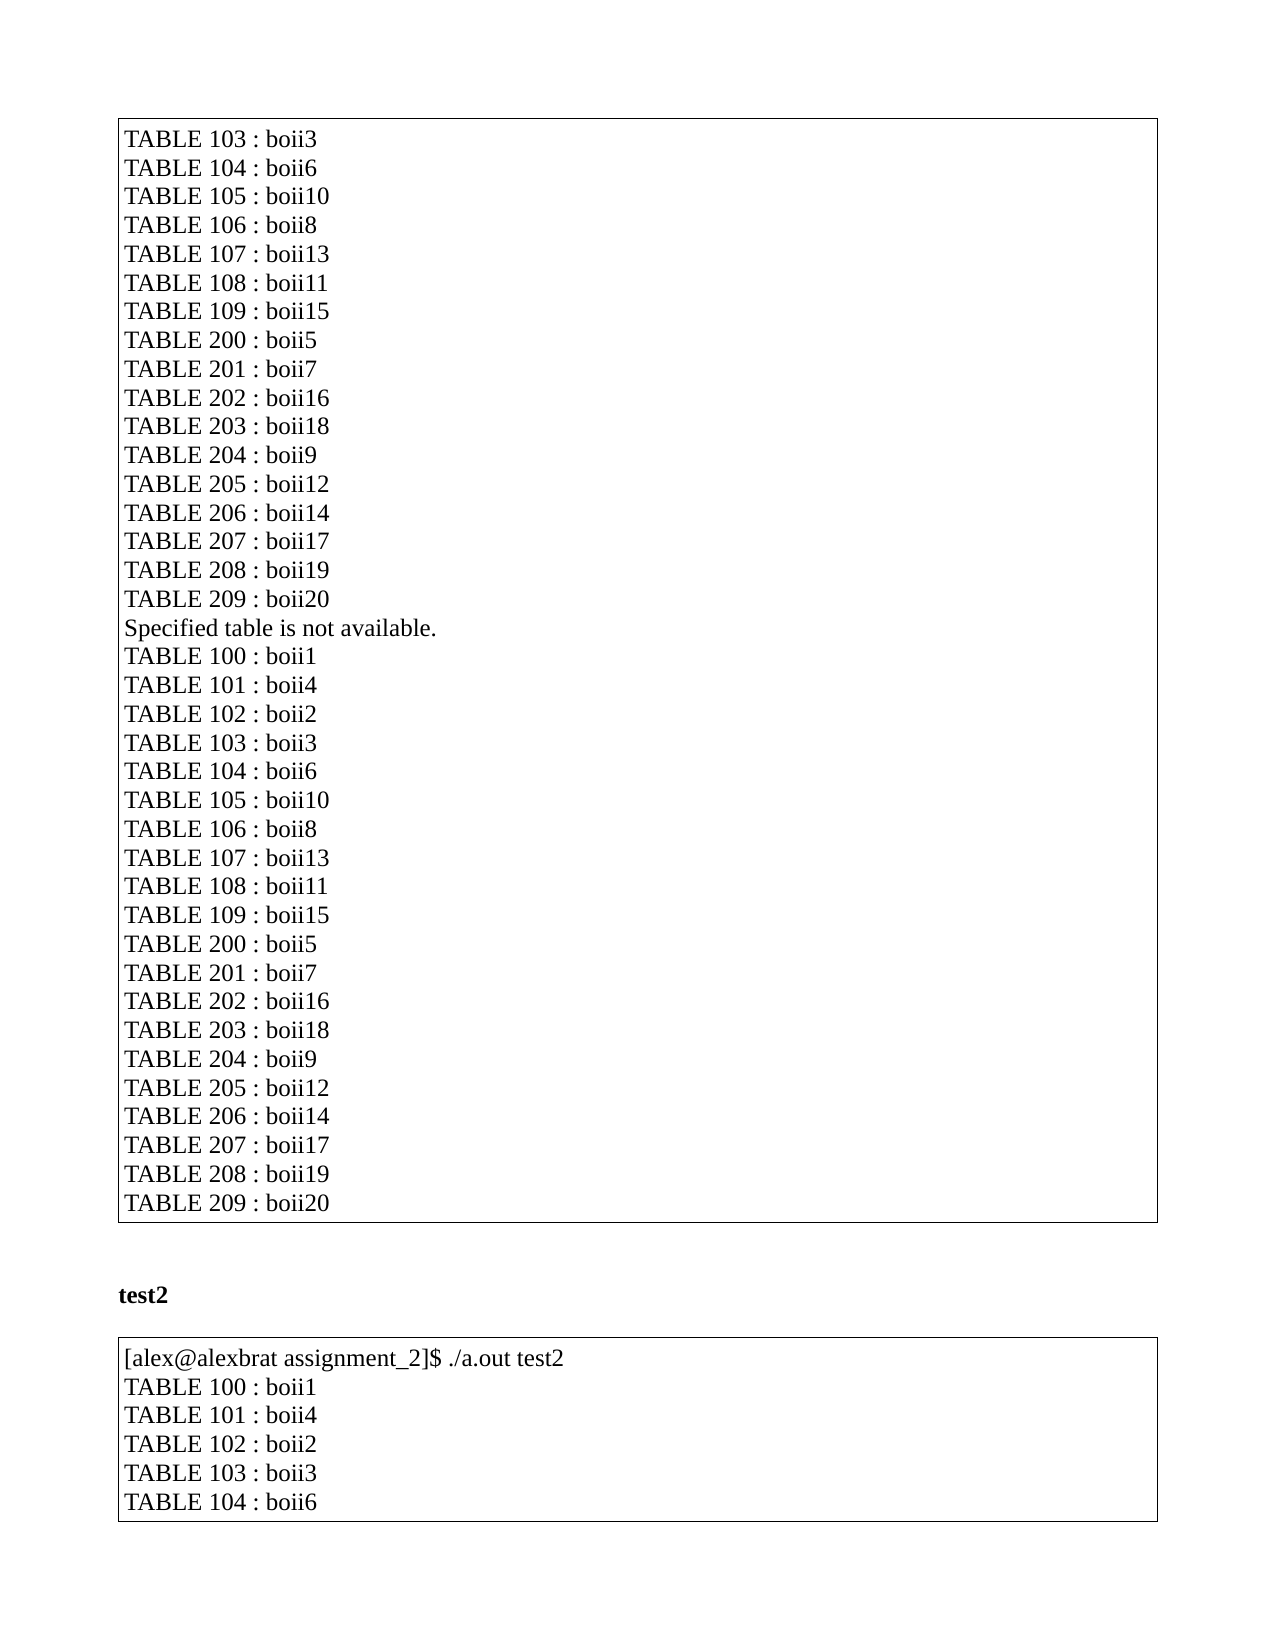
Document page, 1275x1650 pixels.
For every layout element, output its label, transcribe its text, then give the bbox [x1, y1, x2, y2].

text test2 [118, 1280, 1157, 1308]
table_header [alex@alexbrat assignment_2]$ ./a.out test2 TABLE 100 : boii1 TABLE 101 : boii4 TABLE 102 : boii2 TABLE 103 : boii3 TABLE 104 : boii6 [119, 1338, 1157, 1521]
table_header TABLE 103 : boii3 TABLE 104 : boii6 TABLE 105 : boii10 TABLE 106 : boii8 TABLE 107 : boii13 TABLE 108 : boii11 TABLE 109 : boii15 TABLE 200 : boii5 TABLE 201 : boii7 TABLE 202 : boii16 TABLE 203 : boii18 TABLE 204 : boii9 TABLE 205 : boii12 TABLE 206 : boii14 TABLE 207 : boii17 TABLE 208 : boii19 TABLE 209 : boii20 Specified table is not available. TABLE 100 : boii1 TABLE 101 : boii4 TABLE 102 : boii2 TABLE 103 : boii3 TABLE 104 : boii6 TABLE 105 : boii10 TABLE 106 : boii8 TABLE 107 : boii13 TABLE 108 : boii11 TABLE 109 : boii15 TABLE 200 : boii5 TABLE 201 : boii7 TABLE 202 : boii16 TABLE 203 : boii18 TABLE 204 : boii9 TABLE 205 : boii12 TABLE 206 : boii14 TABLE 207 : boii17 TABLE 208 : boii19 TABLE 209 : boii20 [119, 119, 1157, 1222]
